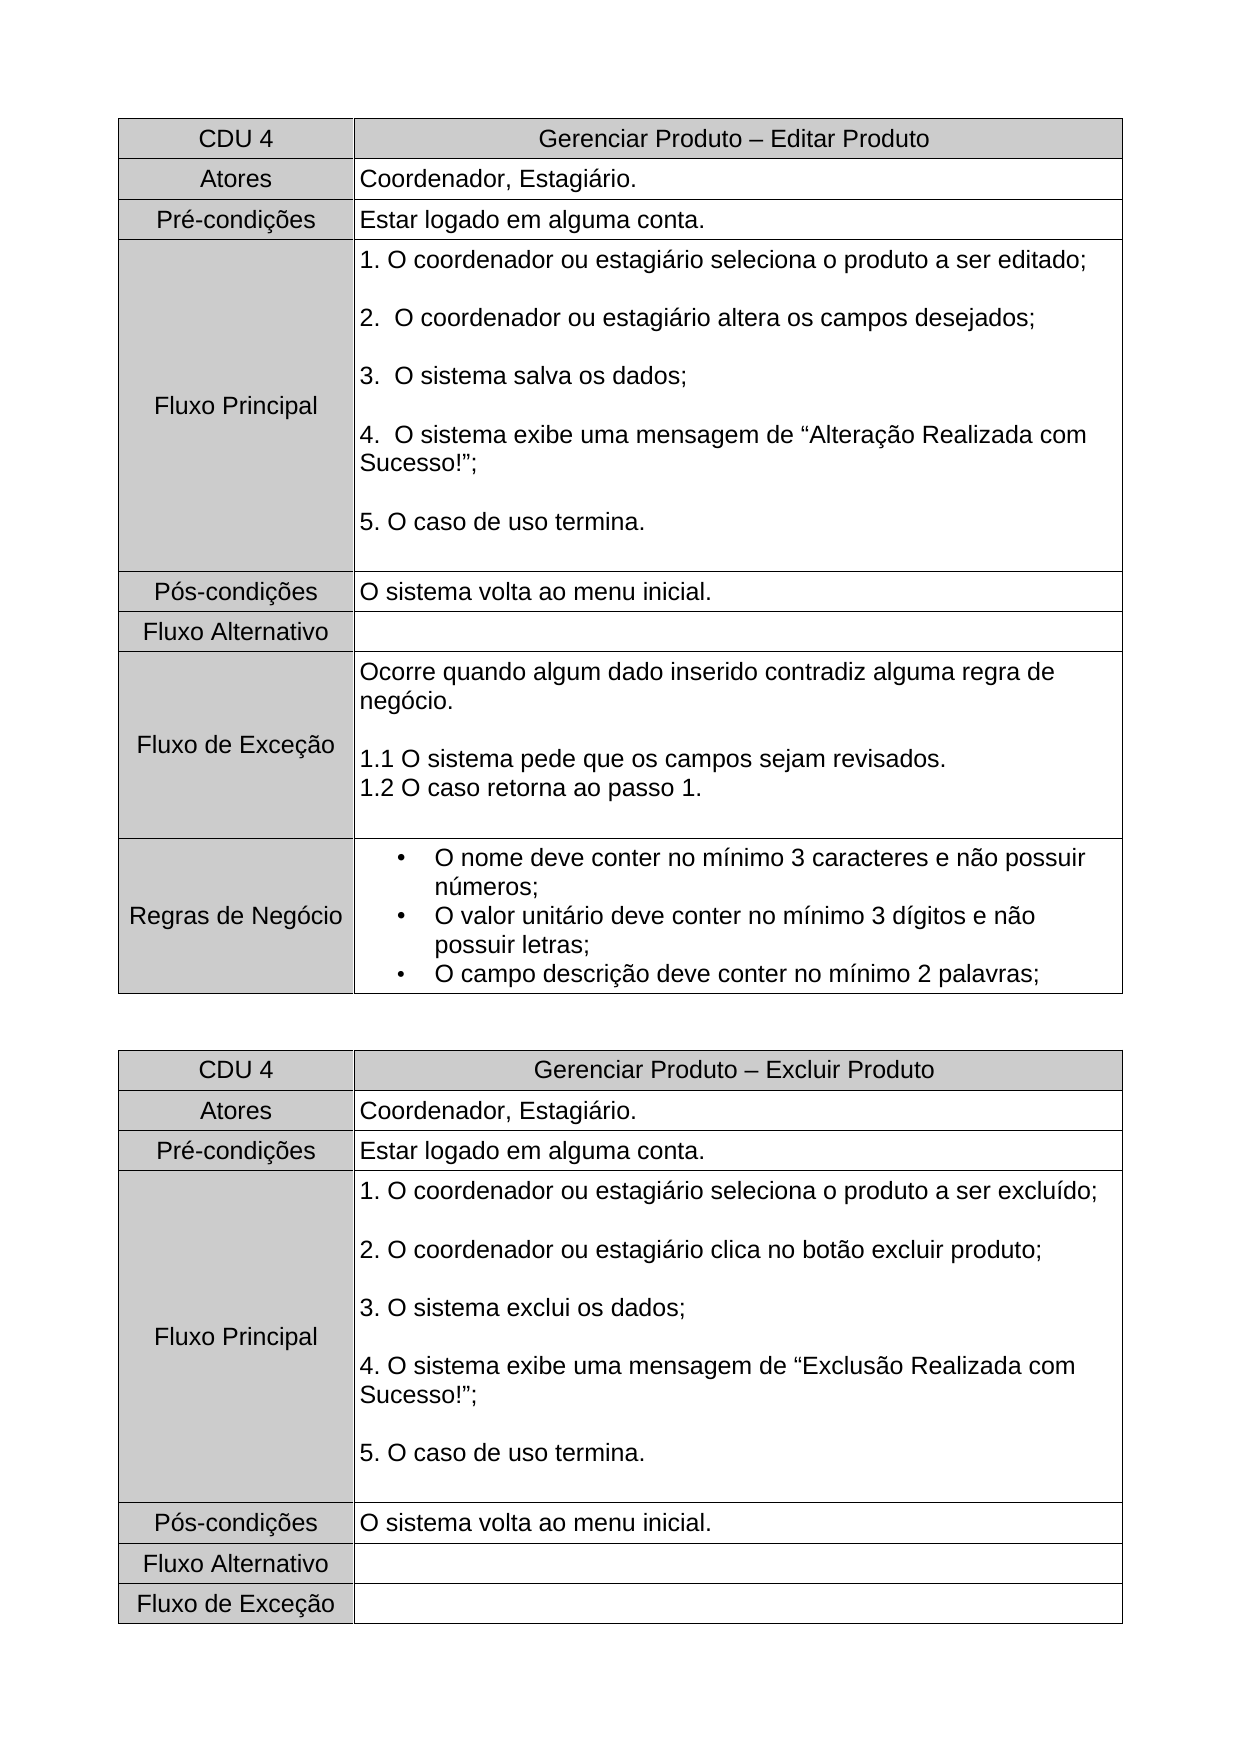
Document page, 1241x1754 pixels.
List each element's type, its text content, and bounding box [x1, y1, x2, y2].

table_header Gerenciar Produto – Editar Produto [355, 119, 1122, 158]
table_cell Estar logado em alguma conta. [355, 1131, 1122, 1170]
table_header CDU 4 [119, 1051, 353, 1090]
table_cell 1. O coordenador ou estagiário seleciona o produto a ser excluído; 2. O coordenador ou estagiário clica no botão excluir produto; 3. O sistema exclui os dados; 4. O sistema exibe uma mensagem de “Exclusão Realizada com Sucesso!”; 5. O caso de uso termina. [355, 1171, 1122, 1502]
table_cell Coordenador, Estagiário. [355, 1091, 1122, 1130]
table_cell Pré-condições [119, 200, 353, 239]
table_cell Regras de Negócio [119, 839, 353, 993]
table_cell O sistema volta ao menu inicial. [355, 1503, 1122, 1543]
table_cell Pós-condições [119, 572, 353, 611]
table_cell O nome deve conter no mínimo 3 caracteres e não possuir números; O valor unitário deve conter no mínimo 3 dígitos e não possuir letras; O campo descrição deve conter no mínimo 2 palavras; [355, 839, 1122, 993]
table_cell [355, 1544, 1122, 1583]
table_cell [355, 612, 1122, 651]
table_cell 1. O coordenador ou estagiário seleciona o produto a ser editado; 2. O coordenador ou estagiário altera os campos desejados; 3. O sistema salva os dados; 4. O sistema exibe uma mensagem de “Alteração Realizada com Sucesso!”; 5. O caso de uso termina. [355, 240, 1122, 571]
table_cell Fluxo de Exceção [119, 652, 353, 838]
table_cell Atores [119, 159, 353, 199]
table_cell Estar logado em alguma conta. [355, 200, 1122, 239]
table_header Gerenciar Produto – Excluir Produto [355, 1051, 1122, 1090]
table_cell Pré-condições [119, 1131, 353, 1170]
table_cell Coordenador, Estagiário. [355, 159, 1122, 199]
table_cell O sistema volta ao menu inicial. [355, 572, 1122, 611]
table_cell [355, 1584, 1122, 1623]
table_cell Pós-condições [119, 1503, 353, 1543]
table_cell Fluxo Alternativo [119, 612, 353, 651]
table_cell Fluxo Principal [119, 240, 353, 571]
table_cell Ocorre quando algum dado inserido contradiz alguma regra de negócio. 1.1 O sistema pede que os campos sejam revisados. 1.2 O caso retorna ao passo 1. [355, 652, 1122, 838]
table_header CDU 4 [119, 119, 353, 158]
table_cell Fluxo Principal [119, 1171, 353, 1502]
table_cell Fluxo Alternativo [119, 1544, 353, 1583]
table_cell Atores [119, 1091, 353, 1130]
table_cell Fluxo de Exceção [119, 1584, 353, 1623]
